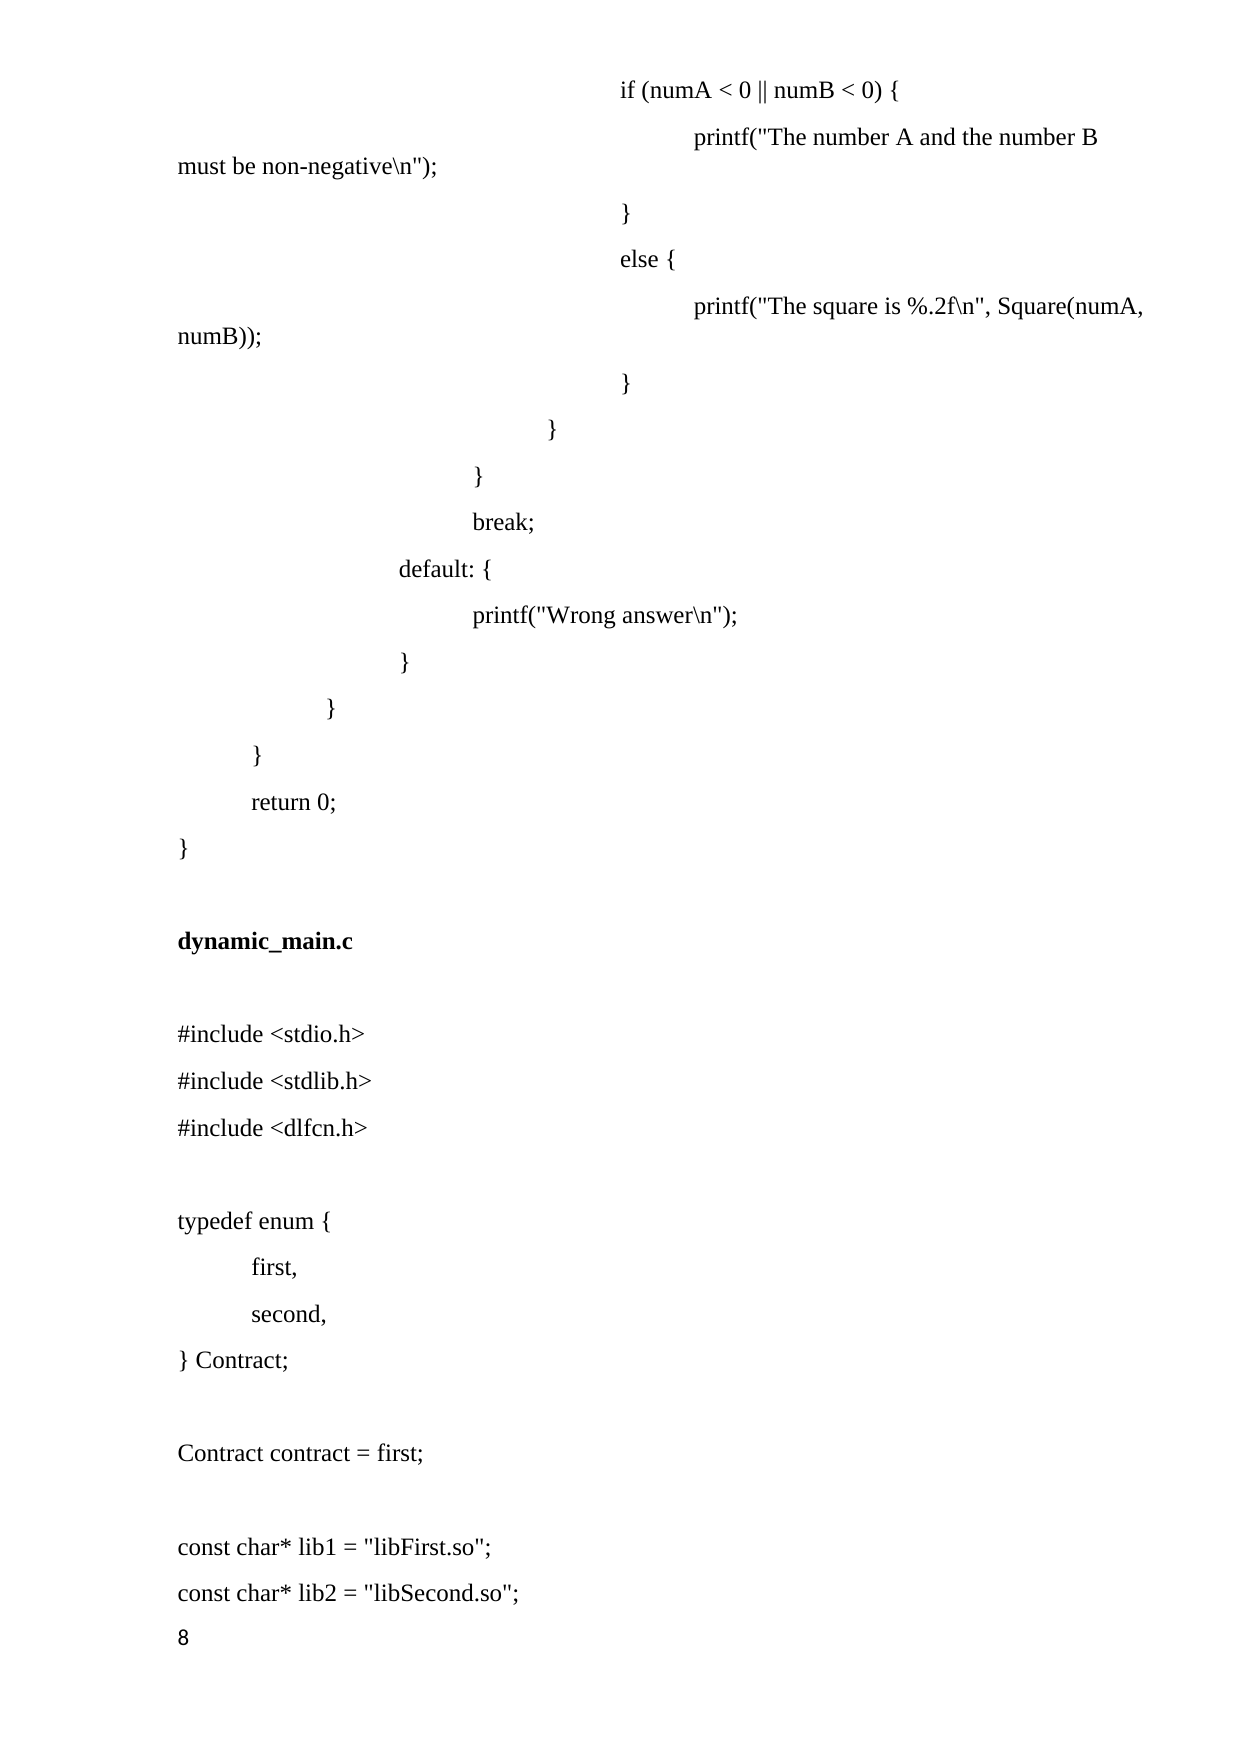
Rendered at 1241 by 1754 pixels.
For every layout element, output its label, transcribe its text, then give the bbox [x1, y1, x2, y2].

text } [177, 693, 1152, 722]
text #include <stdlib.h> [177, 1066, 1152, 1095]
text typedef enum { [177, 1206, 1152, 1234]
text printf("The square is %.2f\n", Square(numA, numB)); [177, 291, 1152, 350]
text } [177, 414, 1152, 443]
text printf("The number A and the number B must be non-negative\n"); [177, 122, 1152, 180]
text } [177, 833, 1152, 862]
text return 0; [177, 787, 1152, 815]
text } [177, 461, 1152, 489]
text printf("Wrong answer\n"); [177, 600, 1152, 629]
text #include <stdio.h> [177, 1019, 1152, 1048]
text second, [177, 1299, 1152, 1328]
text dynamic_main.c [177, 926, 1152, 955]
text } [177, 740, 1152, 769]
text first, [177, 1252, 1152, 1281]
text const char* lib2 = "libSecond.so"; [177, 1578, 1152, 1607]
text default: { [177, 554, 1152, 583]
text break; [177, 507, 1152, 536]
text } [177, 647, 1152, 676]
text #include <dlfcn.h> [177, 1113, 1152, 1141]
text } Contract; [177, 1345, 1152, 1374]
text else { [177, 244, 1152, 273]
text } [177, 198, 1152, 227]
text } [177, 368, 1152, 396]
text if (numA < 0 || numB < 0) { [177, 75, 1152, 104]
text const char* lib1 = "libFirst.so"; [177, 1532, 1152, 1560]
text Contract contract = first; [177, 1438, 1152, 1467]
